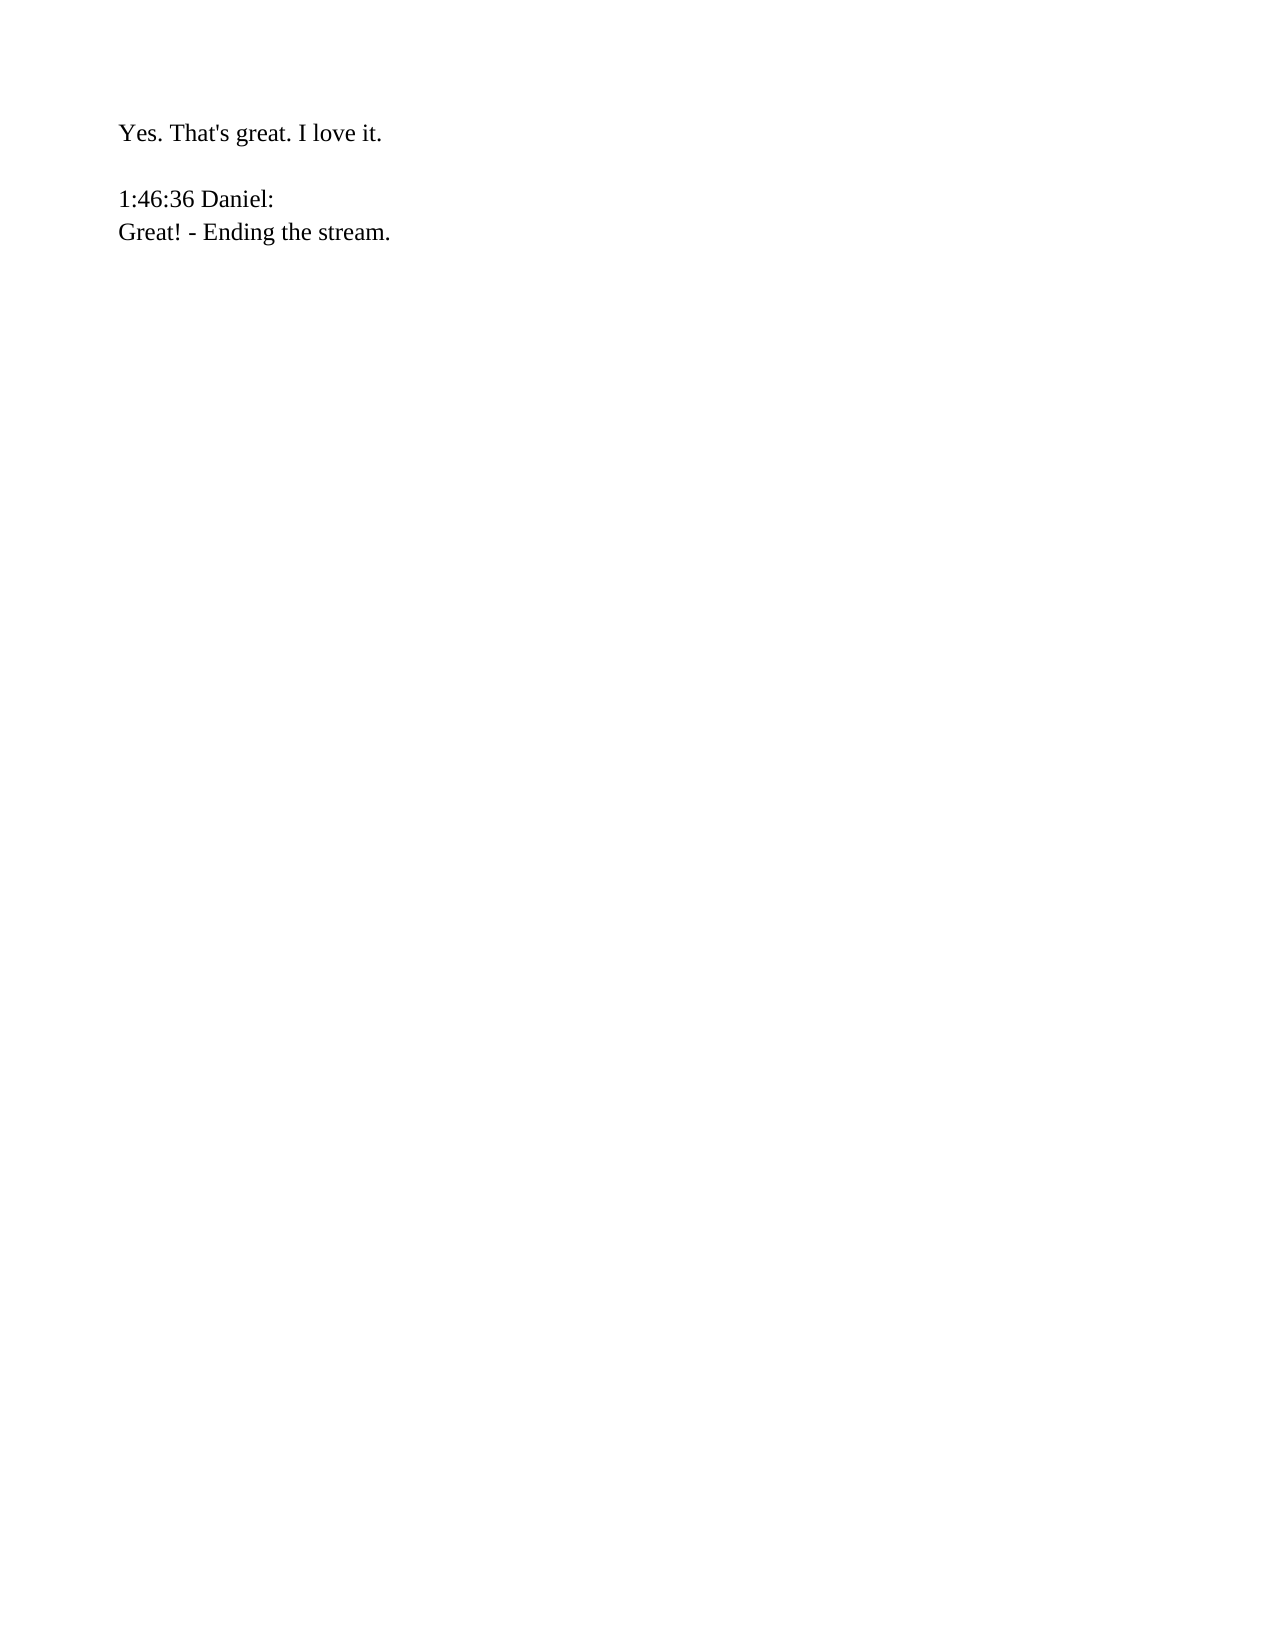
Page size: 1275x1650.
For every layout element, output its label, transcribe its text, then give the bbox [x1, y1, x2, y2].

text 1:46:36 Daniel: [118, 184, 1157, 213]
text Yes. That's great. I love it. [118, 118, 1157, 147]
text Great! - Ending the stream. [118, 217, 1157, 246]
